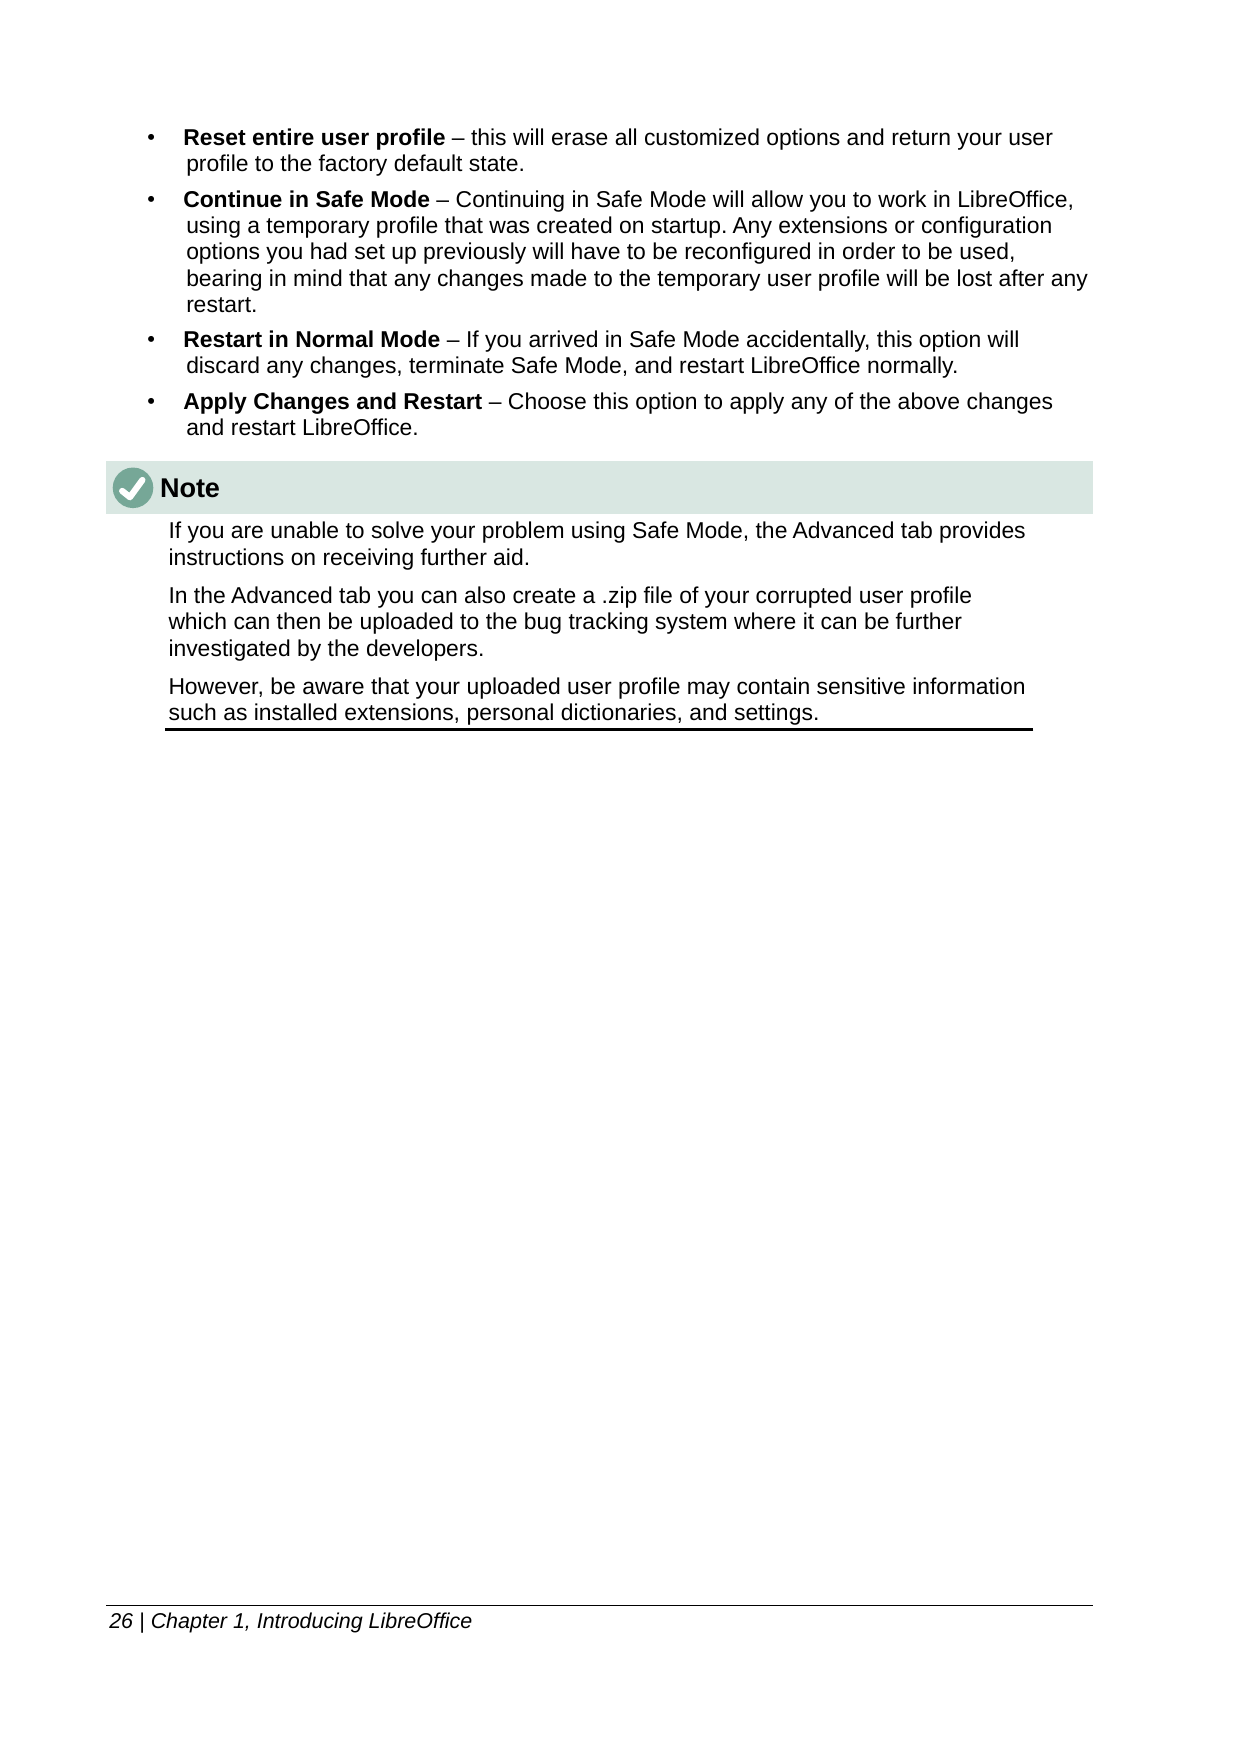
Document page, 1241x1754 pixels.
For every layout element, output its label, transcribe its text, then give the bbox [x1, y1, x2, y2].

subtitle Note [106, 461, 1093, 514]
list Continue in Safe Mode – Continuing in Safe Mode will allow you to work in LibreOffice, using a temporary profile that was created on startup. Any extensions or configuration options you had set up previously will have to be reconfigured in order to be used, bearing in mind that any changes made to the temporary user profile will be lost after any restart. [144, 183, 1093, 317]
list Restart in Normal Mode – If you arrived in Safe Mode accidentally, this option will discard any changes, terminate Safe Mode, and restart LibreOffice normally. [144, 323, 1093, 379]
list Reset entire user profile – this will erase all customized options and return your user profile to the factory default state. [144, 121, 1093, 177]
text If you are unable to solve your problem using Safe Mode, the Advanced tab provides instructions on receiving further aid. [165, 514, 1033, 570]
text However, be aware that your uploaded user profile may contain sensitive information such as installed extensions, personal dictionaries, and settings. [165, 670, 1033, 728]
list Apply Changes and Restart – Choose this option to apply any of the above changes and restart LibreOffice. [144, 385, 1093, 443]
text In the Advanced tab you can also create a .zip file of your corrupted user profile which can then be uploaded to the bug tracking system where it can be further investigated by the developers. [165, 579, 1033, 661]
